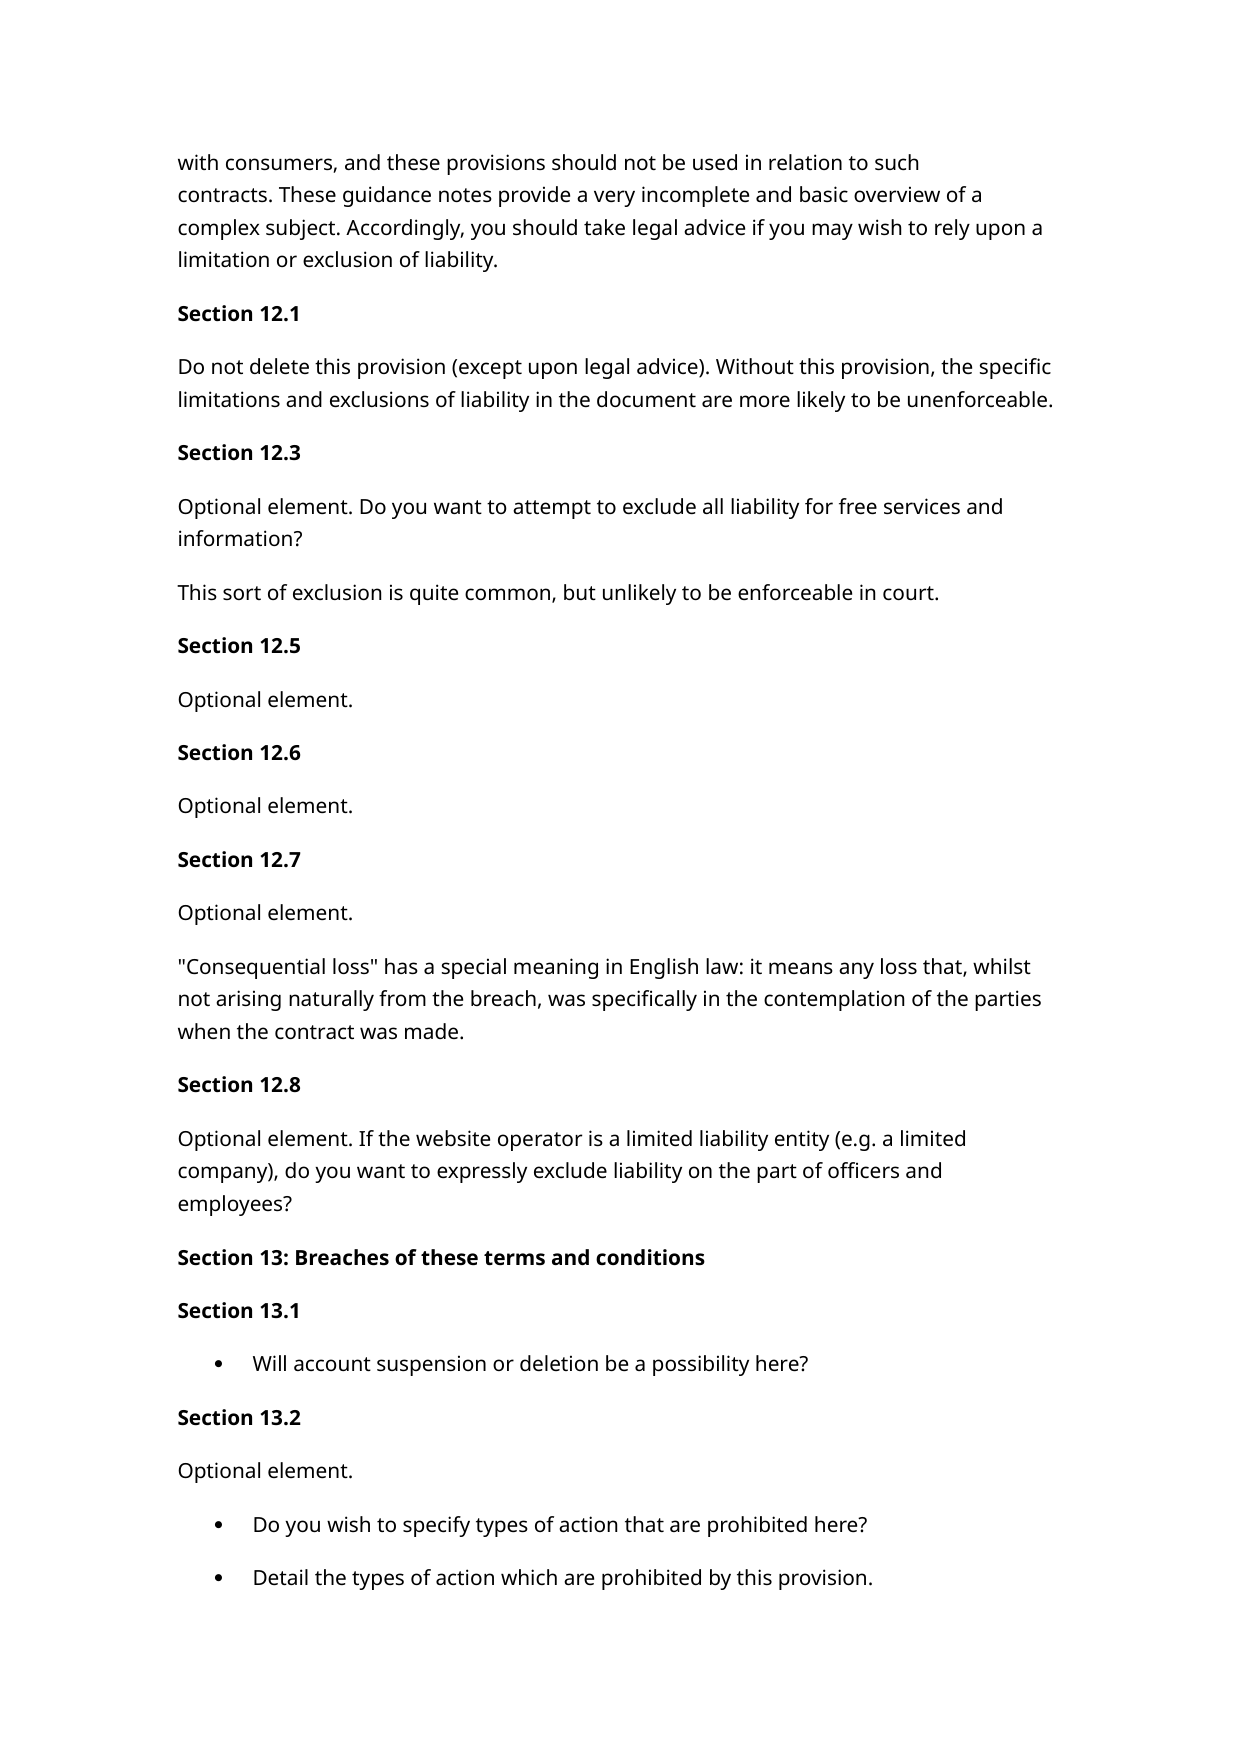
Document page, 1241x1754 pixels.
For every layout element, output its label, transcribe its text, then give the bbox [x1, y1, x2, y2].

text Do not delete this provision (except upon legal advice). Without this provision, the specific limitations and exclusions of liability in the document are more likely to be unenforceable. [177, 352, 1063, 413]
text Section 13: Breaches of these terms and conditions [177, 1243, 1063, 1271]
text Optional element. Do you want to attempt to exclude all liability for free services and information? [177, 492, 1063, 553]
list Will account suspension or deletion be a possibility here? [215, 1349, 1063, 1378]
text Section 12.3 [177, 438, 1063, 467]
text Optional element. [177, 792, 1063, 820]
text Section 12.8 [177, 1071, 1063, 1099]
text Section 12.7 [177, 845, 1063, 873]
text Section 12.5 [177, 631, 1063, 660]
text "Consequential loss" has a special meaning in English law: it means any loss that, whilst not arising naturally from the breach, was specifically in the contemplation of the parties when the contract was made. [177, 952, 1063, 1046]
text Section 13.1 [177, 1296, 1063, 1324]
list Detail the types of action which are prohibited by this provision. [215, 1563, 1063, 1592]
text This sort of exclusion is quite common, but unlikely to be enforceable in court. [177, 578, 1063, 606]
text Section 12.6 [177, 738, 1063, 767]
text Optional element. [177, 685, 1063, 713]
text Section 13.2 [177, 1403, 1063, 1431]
text Optional element. If the website operator is a limited liability entity (e.g. a limited company), do you want to expressly exclude liability on the part of officers and employees? [177, 1124, 1063, 1218]
text Optional element. [177, 898, 1063, 927]
list Do you wish to specify types of action that are prohibited here? [215, 1510, 1063, 1538]
text Section 12.1 [177, 299, 1063, 327]
text Optional element. [177, 1456, 1063, 1485]
text with consumers, and these provisions should not be used in relation to such contracts. These guidance notes provide a very incomplete and basic overview of a complex subject. Accordingly, you should take legal advice if you may wish to rely upon a limitation or exclusion of liability. [177, 148, 1063, 274]
